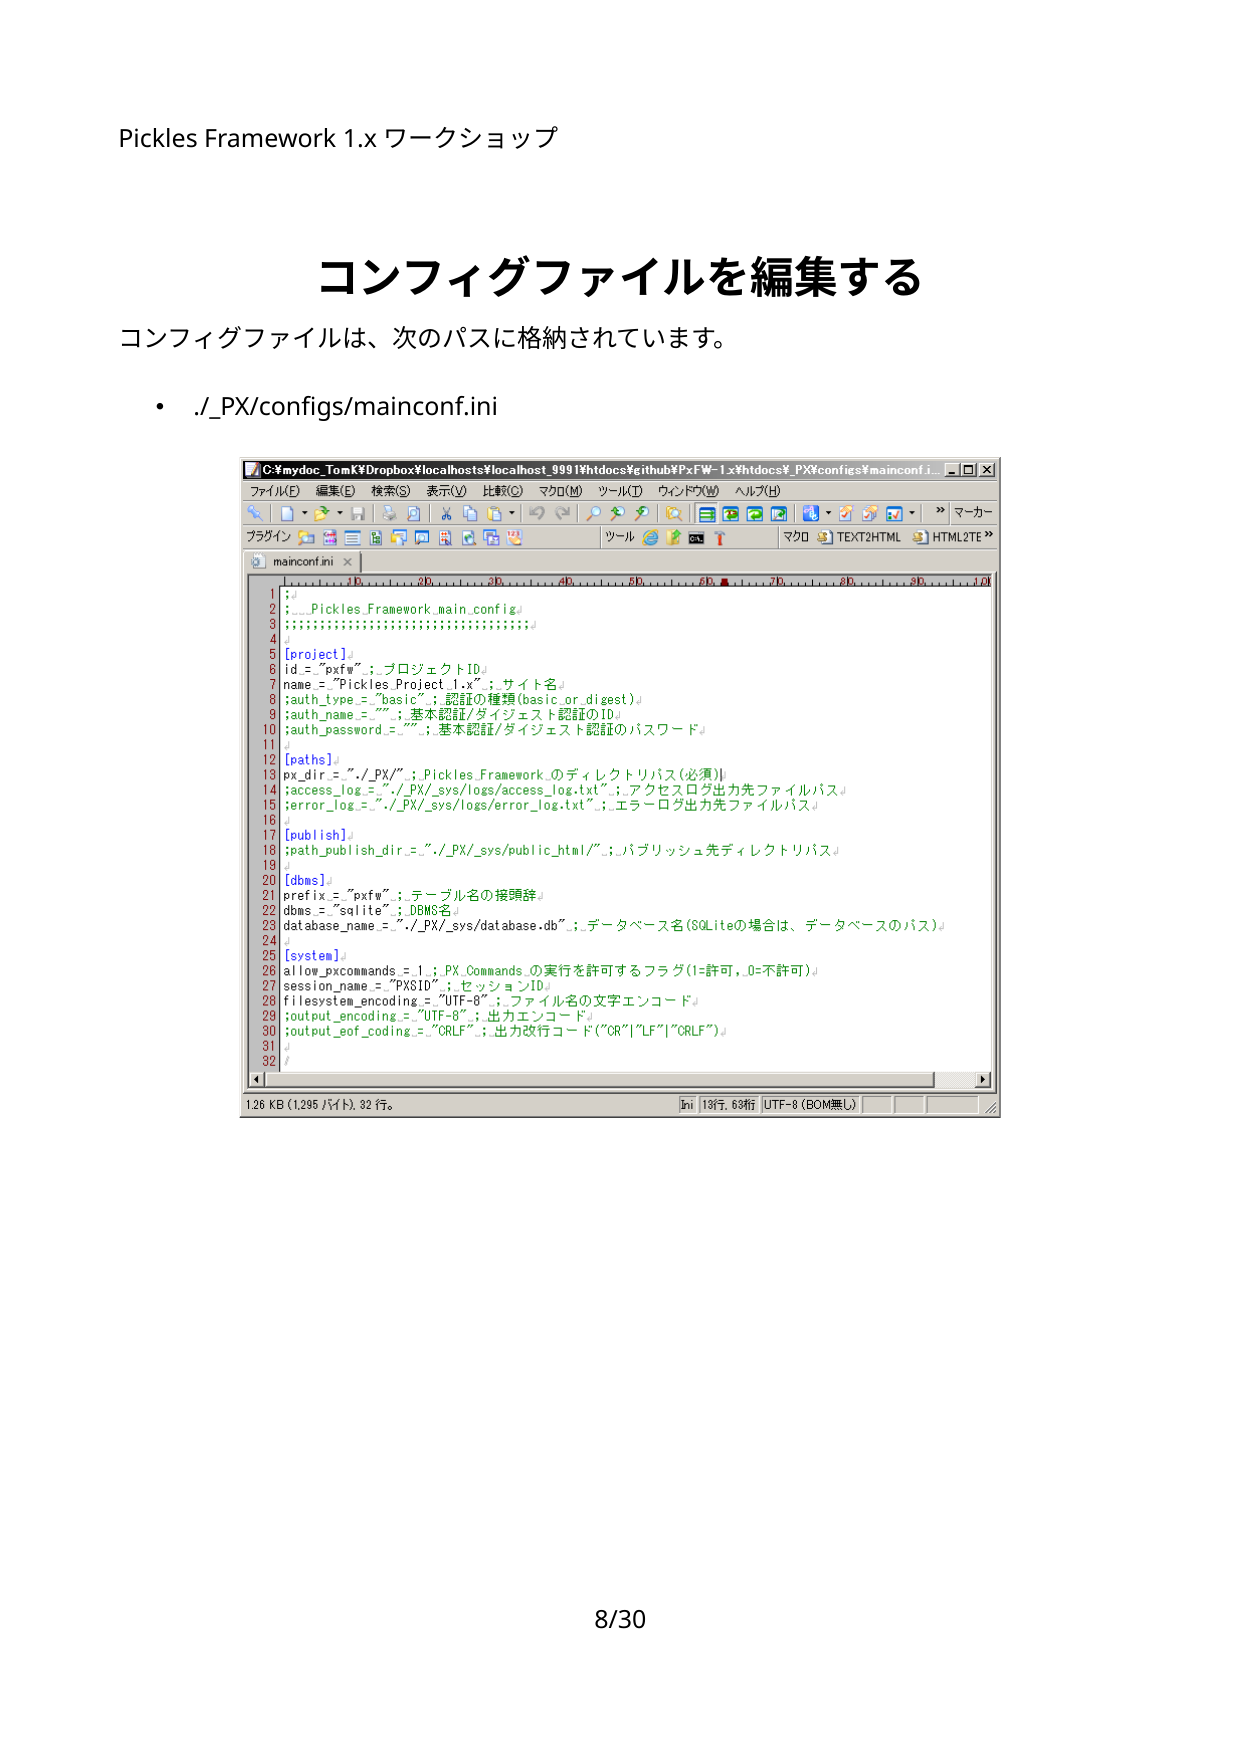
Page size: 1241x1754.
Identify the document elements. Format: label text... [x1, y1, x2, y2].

text コンフィグファイルは、次のパスに格納されています。 [118, 319, 1122, 355]
subtitle コンフィグファイルを編集する [118, 243, 1122, 306]
list ./_PX/configs/mainconf.ini [156, 389, 1122, 423]
picture [239, 457, 1001, 1118]
